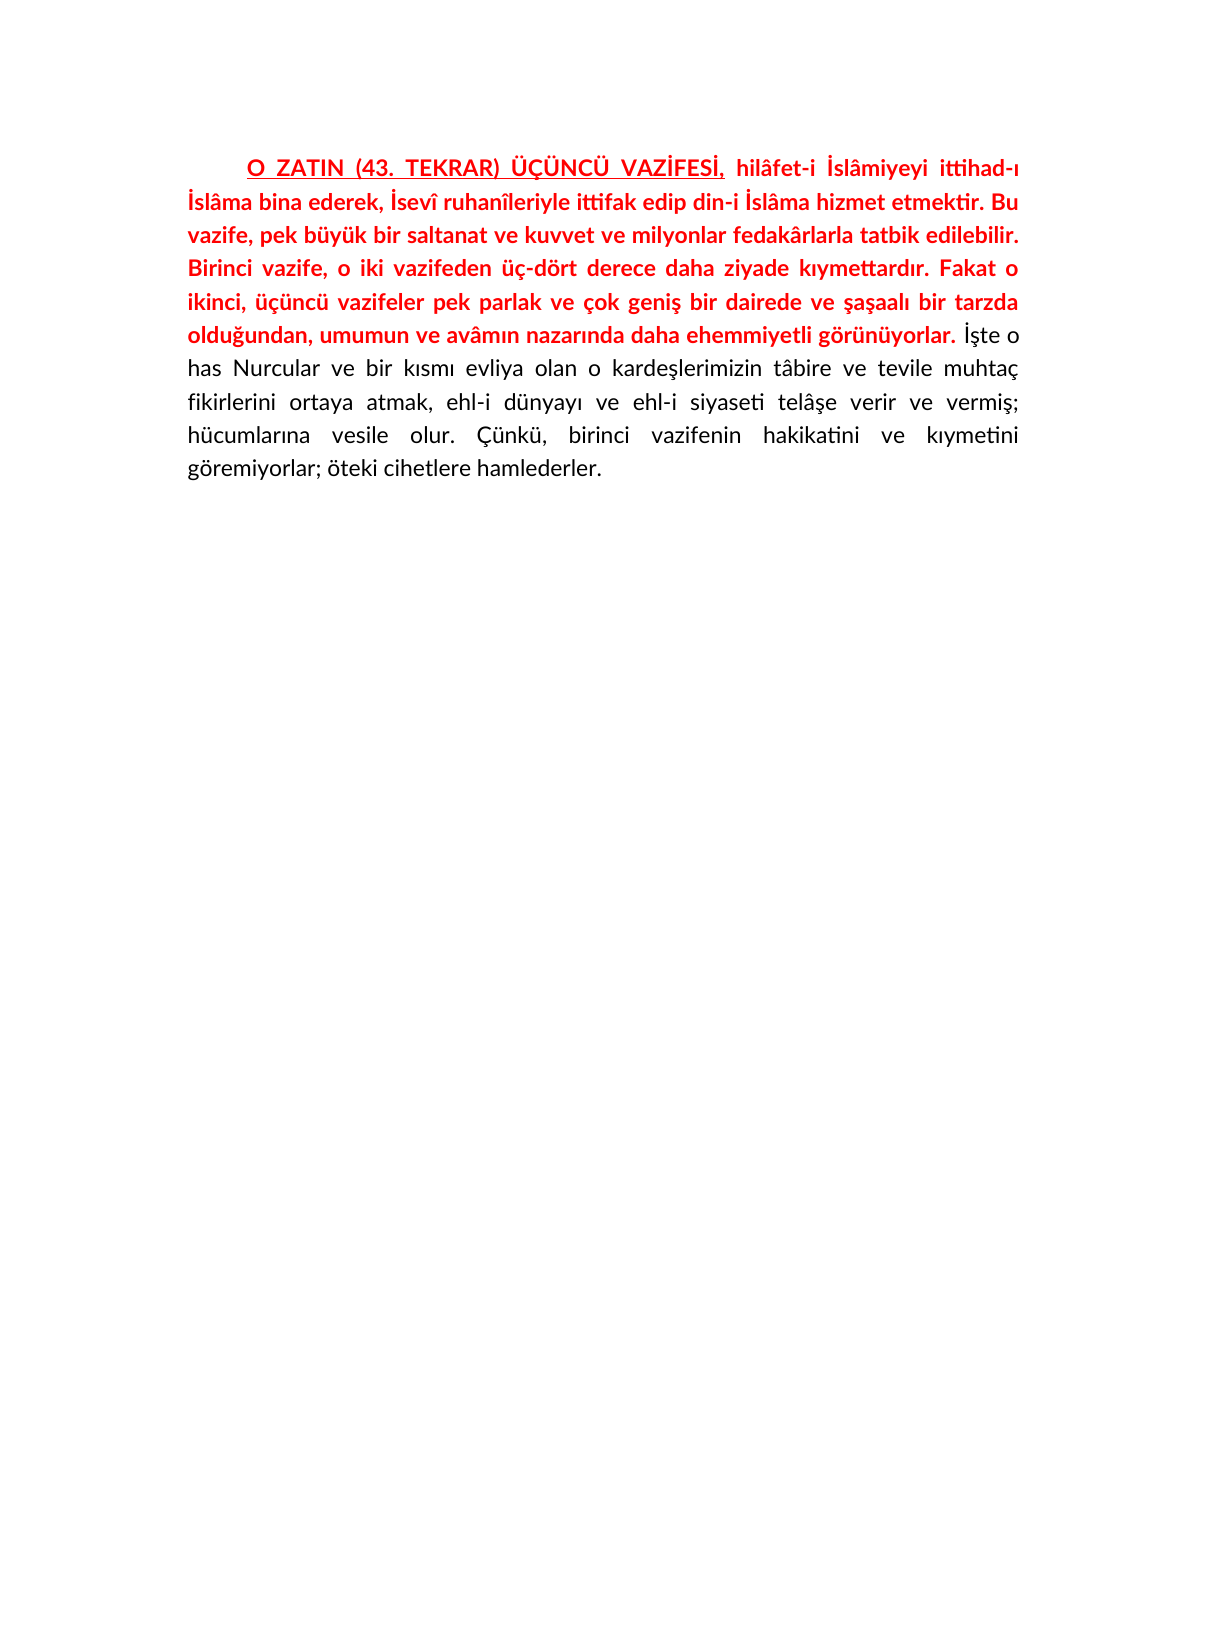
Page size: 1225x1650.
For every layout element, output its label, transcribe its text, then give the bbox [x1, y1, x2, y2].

text O ZATIN (43. TEKRAR) ÜÇÜNCÜ VAZİFESİ, hilâfet-i İslâmiyeyi ittihad-ı İslâma bina ederek, İsevî ruhanîleriyle ittifak edip din-i İslâma hizmet etmektir. Bu vazife, pek büyük bir saltanat ve kuvvet ve milyonlar fedakârlarla tatbik edilebilir. Birinci vazife, o iki vazifeden üç-dört derece daha ziyade kıymettardır. Fakat o ikinci, üçüncü vazifeler pek parlak ve çok geniş bir dairede ve şaşaalı bir tarzda olduğundan, umumun ve avâmın nazarında daha ehemmiyetli görünüyorlar. İşte o has Nurcular ve bir kısmı evliya olan o kardeşlerimizin tâbire ve tevile muhtaç fikirlerini ortaya atmak, ehl-i dünyayı ve ehl-i siyaseti telâşe verir ve vermiş; hücumlarına vesile olur. Çünkü, birinci vazifenin hakikatini ve kıymetini göremiyorlar; öteki cihetlere hamlederler. [187, 150, 1020, 483]
